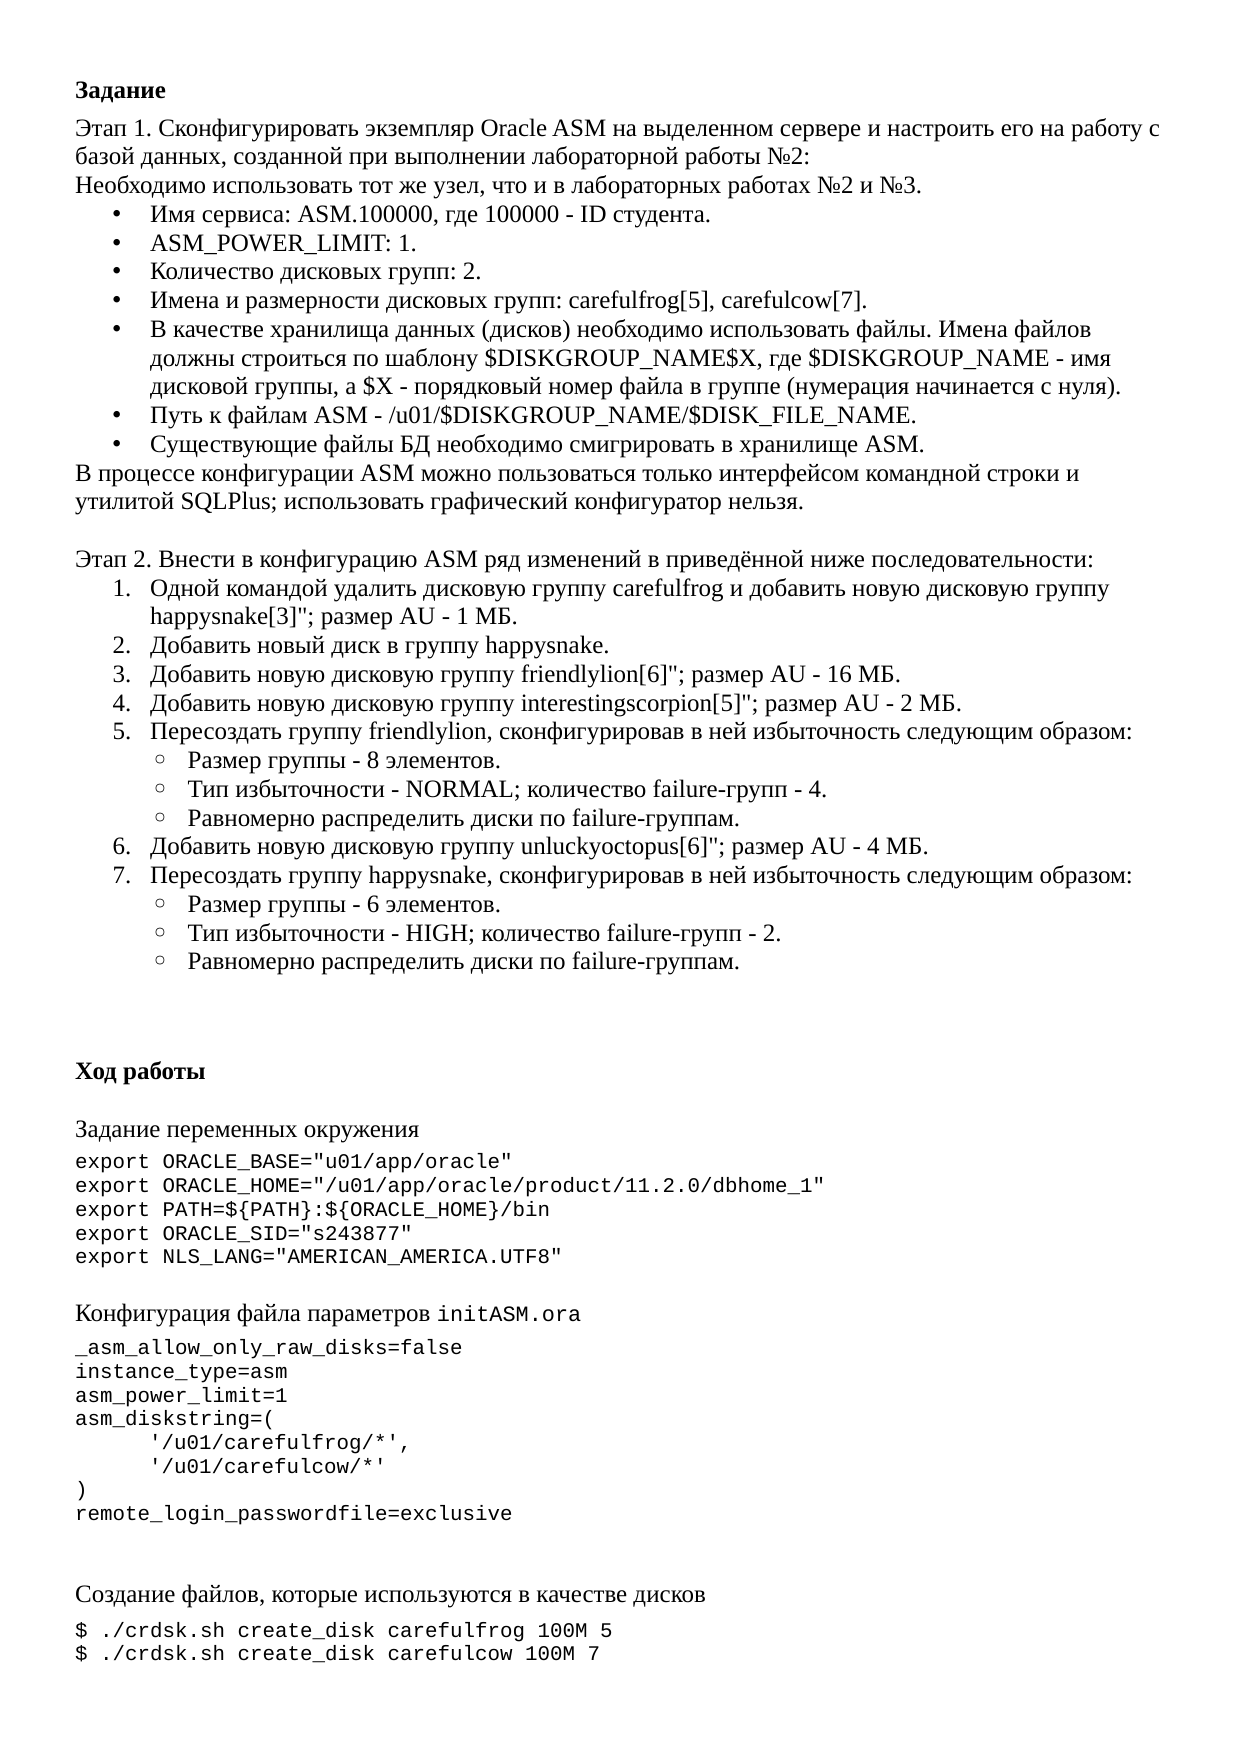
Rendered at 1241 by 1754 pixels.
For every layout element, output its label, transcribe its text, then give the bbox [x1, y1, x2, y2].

text Конфигурация файла параметров initASM.ora [75, 1298, 1165, 1328]
list Тип избыточности - NORMAL; количество failure-групп - 4. [150, 774, 1165, 803]
text export PATH=${PATH}:${ORACLE_HOME}/bin [75, 1199, 1165, 1222]
text instance_type=asm [75, 1361, 1165, 1385]
text ) [75, 1479, 1165, 1503]
list Одной командой удалить дисковую группу carefulfrog и добавить новую дисковую группу happysnake[3]"; размер AU - 1 МБ. [112, 573, 1165, 630]
list ASM_POWER_LIMIT: 1. [112, 228, 1165, 256]
list Пересоздать группу happysnake, сконфигурировав в ней избыточность следующим образом: [112, 860, 1165, 889]
list Имена и размерности дисковых групп: carefulfrog[5], carefulcow[7]. [112, 285, 1165, 314]
text remote_login_passwordfile=exclusive [75, 1503, 1165, 1527]
text '/u01/carefulfrog/*', [75, 1432, 1165, 1456]
text Необходимо использовать тот же узел, что и в лабораторных работах №2 и №3. [75, 170, 1165, 199]
list В качестве хранилища данных (дисков) необходимо использовать файлы. Имена файлов должны строиться по шаблону $DISKGROUP_NAME$X, где $DISKGROUP_NAME - имя дисковой группы, а $X - порядковый номер файла в группе (нумерация начинается с нуля). [112, 314, 1165, 400]
list Тип избыточности - HIGH; количество failure-групп - 2. [150, 918, 1165, 946]
text asm_power_limit=1 [75, 1385, 1165, 1408]
text $ ./crdsk.sh create_disk carefulfrog 100M 5 [75, 1620, 1165, 1643]
list Добавить новую дисковую группу friendlylion[6]"; размер AU - 16 МБ. [112, 659, 1165, 688]
text export ORACLE_HOME="/u01/app/oracle/product/11.2.0/dbhome_1" [75, 1175, 1165, 1199]
text В процессе конфигурации ASM можно пользоваться только интерфейсом командной строки и утилитой SQLPlus; использовать графический конфигуратор нельзя. [75, 458, 1165, 515]
list Имя сервиса: ASM.100000, где 100000 - ID студента. [112, 199, 1165, 228]
text export ORACLE_BASE="u01/app/oracle" [75, 1152, 1165, 1175]
text Задание переменных окружения [75, 1114, 1165, 1143]
list Добавить новую дисковую группу unluckyoctopus[6]"; размер AU - 4 МБ. [112, 831, 1165, 860]
list Размер группы - 6 элементов. [150, 889, 1165, 918]
list Добавить новую дисковую группу interestingscorpion[5]"; размер AU - 2 МБ. [112, 688, 1165, 716]
list Количество дисковых групп: 2. [112, 256, 1165, 285]
text Ход работы [75, 1056, 1165, 1085]
text asm_diskstring=( [75, 1408, 1165, 1432]
list Размер группы - 8 элементов. [150, 745, 1165, 774]
text '/u01/carefulcow/*' [75, 1456, 1165, 1479]
list Равномерно распределить диски по failure-группам. [150, 803, 1165, 831]
list Равномерно распределить диски по failure-группам. [150, 946, 1165, 975]
text _asm_allow_only_raw_disks=false [75, 1337, 1165, 1361]
text export ORACLE_SID="s243877" [75, 1222, 1165, 1246]
text Этап 2. Внести в конфигурацию ASM ряд изменений в приведённой ниже последовательности: [75, 544, 1165, 573]
list Существующие файлы БД необходимо смигрировать в хранилище ASM. [112, 429, 1165, 458]
list Добавить новый диск в группу happysnake. [112, 630, 1165, 659]
list Путь к файлам ASM - /u01/$DISKGROUP_NAME/$DISK_FILE_NAME. [112, 400, 1165, 429]
text Задание [75, 75, 1165, 104]
list Пересоздать группу friendlylion, сконфигурировав в ней избыточность следующим образом: [112, 716, 1165, 745]
text export NLS_LANG="AMERICAN_AMERICA.UTF8" [75, 1246, 1165, 1270]
text Создание файлов, которые используются в качестве дисков [75, 1579, 1165, 1608]
text $ ./crdsk.sh create_disk carefulcow 100M 7 [75, 1643, 1165, 1667]
text Этап 1. Сконфигурировать экземпляр Oracle ASM на выделенном сервере и настроить его на работу с базой данных, созданной при выполнении лабораторной работы №2: [75, 113, 1165, 170]
